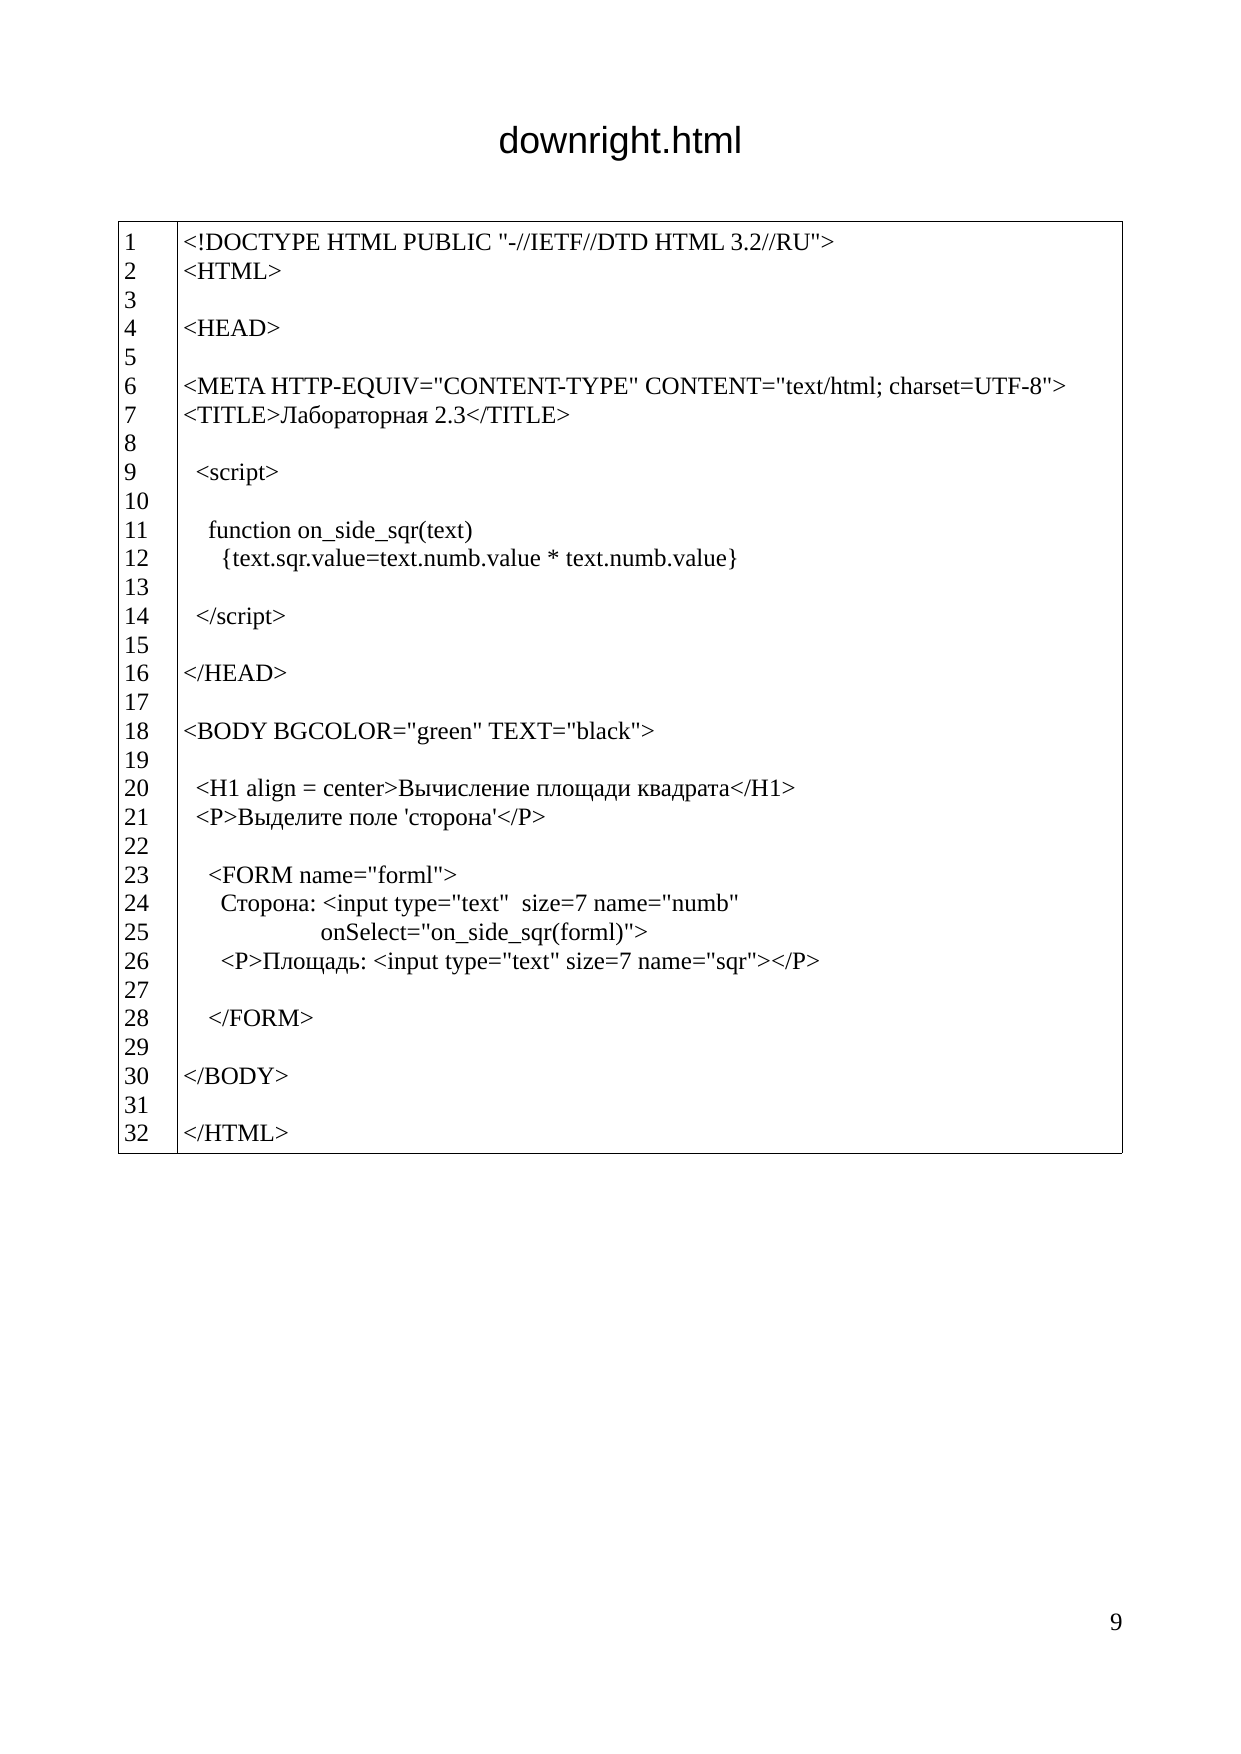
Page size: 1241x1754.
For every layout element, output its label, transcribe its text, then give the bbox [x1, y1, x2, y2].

table_header 1 2 3 4 5 6 7 8 9 10 11 12 13 14 15 16 17 18 19 20 21 22 23 24 25 26 27 28 29 30 31 32 [119, 222, 177, 1153]
table_header <!DOCTYPE HTML PUBLIC "-//IETF//DTD HTML 3.2//RU"> <HTML> <HEAD> <META HTTP-EQUIV="CONTENT-TYPE" CONTENT="text/html; charset=UTF-8"> <TITLE>Лабораторная 2.3</TITLE> <script> function on_side_sqr(text) {text.sqr.value=text.numb.value * text.numb.value} </script> </HEAD> <BODY BGCOLOR="green" TEXT="black"> <H1 align = center>Вычисление площади квадрата</H1> <P>Выделите поле 'сторона'</P> <FORM name="forml"> Сторона: <input type="text" size=7 name="numb" onSelect="on_side_sqr(forml)"> <P>Площадь: <input type="text" size=7 name="sqr"></P> </FORM> </BODY> </HTML> [178, 222, 1122, 1153]
subtitle downright.html [118, 118, 1122, 161]
